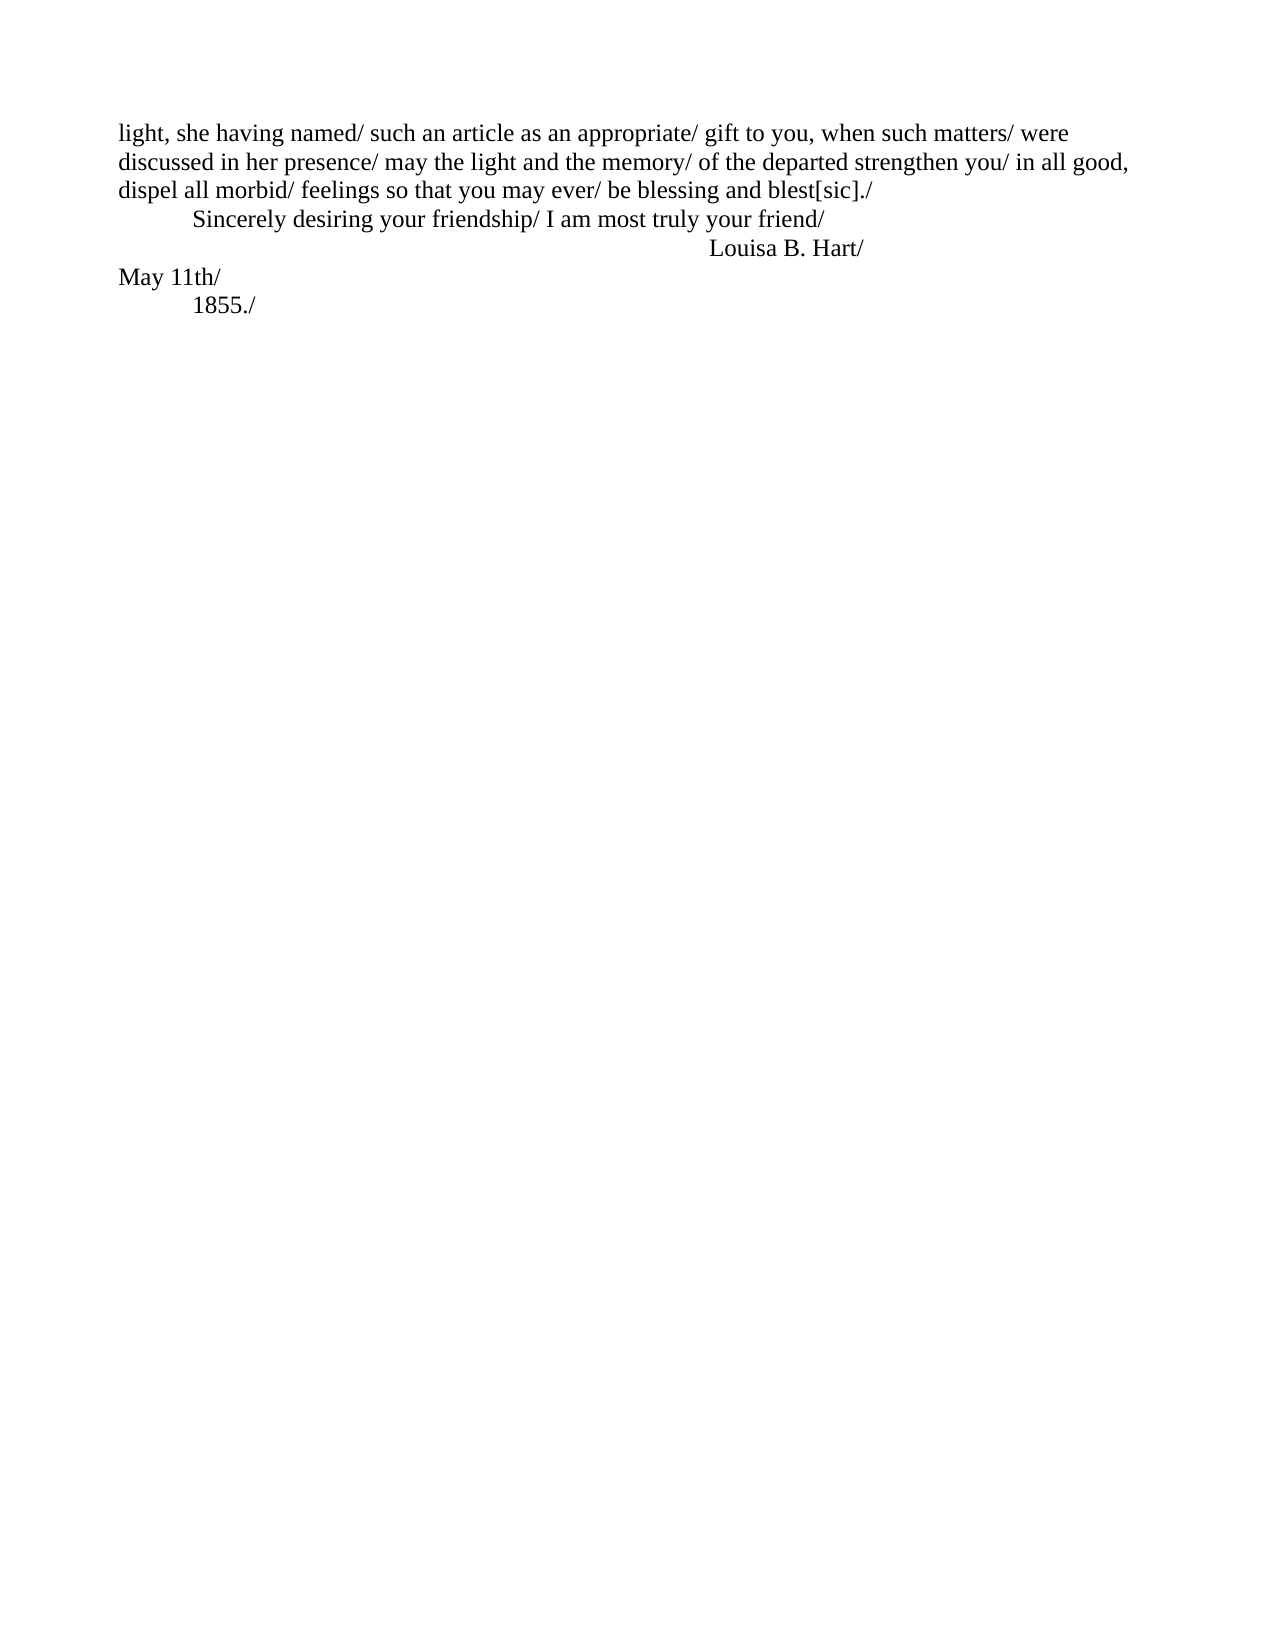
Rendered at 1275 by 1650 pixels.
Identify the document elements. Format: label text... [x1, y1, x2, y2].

text light, she having named/ such an article as an appropriate/ gift to you, when such matters/ were discussed in her presence/ may the light and the memory/ of the departed strengthen you/ in all good, dispel all morbid/ feelings so that you may ever/ be blessing and blest[sic]./ [118, 118, 1157, 204]
text Louisa B. Hart/ [118, 233, 1157, 262]
text Sincerely desiring your friendship/ I am most truly your friend/ [118, 204, 1157, 233]
text May 11th/ [118, 262, 1157, 291]
text 1855./ [118, 291, 1157, 319]
